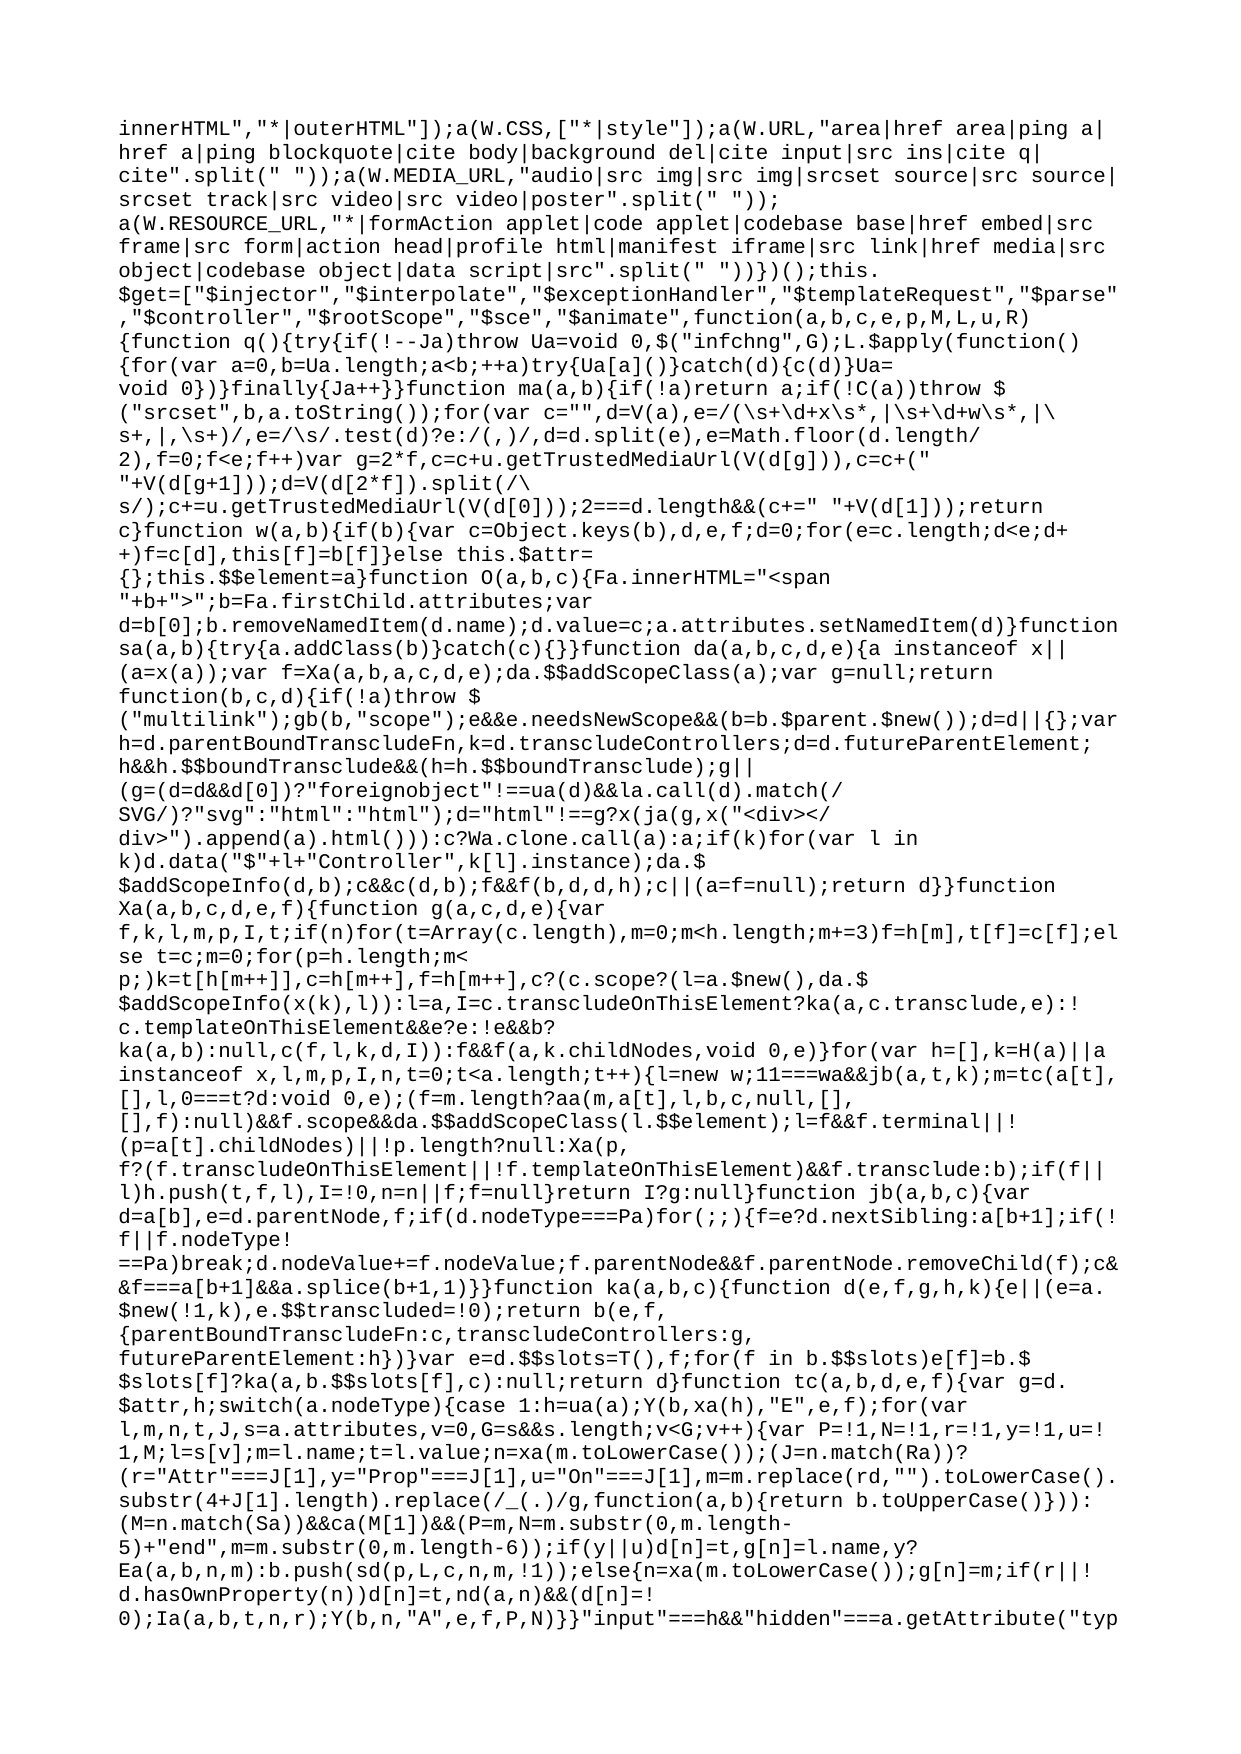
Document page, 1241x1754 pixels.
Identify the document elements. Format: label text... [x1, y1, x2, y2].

text p;)k=t[h[m++]],c=h[m++],f=h[m++],c?(c.scope?(l=a.$new(),da.$$addScopeInfo(x(k),l)):l=a,I=c.transcludeOnThisElement?ka(a,c.transclude,e):!c.templateOnThisElement&&e?e:!e&&b?ka(a,b):null,c(f,l,k,d,I)):f&&f(a,k.childNodes,void 0,e)}for(var h=[],k=H(a)||a instanceof x,l,m,p,I,n,t=0;t<a.length;t++){l=new w;11===wa&&jb(a,t,k);m=tc(a[t],[],l,0===t?d:void 0,e);(f=m.length?aa(m,a[t],l,b,c,null,[],[],f):null)&&f.scope&&da.$$addScopeClass(l.$$element);l=f&&f.terminal||!(p=a[t].childNodes)||!p.length?null:Xa(p, [118, 969, 1122, 1158]
text {};this.$$element=a}function O(a,b,c){Fa.innerHTML="<span "+b+">";b=Fa.firstChild.attributes;var d=b[0];b.removeNamedItem(d.name);d.value=c;a.attributes.setNamedItem(d)}function sa(a,b){try{a.addClass(b)}catch(c){}}function da(a,b,c,d,e){a instanceof x||(a=x(a));var f=Xa(a,b,a,c,d,e);da.$$addScopeClass(a);var g=null;return function(b,c,d){if(!a)throw $("multilink");gb(b,"scope");e&&e.needsNewScope&&(b=b.$parent.$new());d=d||{};var h=d.parentBoundTranscludeFn,k=d.transcludeControllers;d=d.futureParentElement; [118, 567, 1122, 757]
text h&&h.$$boundTransclude&&(h=h.$$boundTransclude);g||(g=(d=d&&d[0])?"foreignobject"!==ua(d)&&la.call(d).match(/SVG/)?"svg":"html":"html");d="html"!==g?x(ja(g,x("<div></div>").append(a).html())):c?Wa.clone.call(a):a;if(k)for(var l in k)d.data("$"+l+"Controller",k[l].instance);da.$$addScopeInfo(d,b);c&&c(d,b);f&&f(b,d,d,h);c||(a=f=null);return d}}function Xa(a,b,c,d,e,f){function g(a,c,d,e){var f,k,l,m,p,I,t;if(n)for(t=Array(c.length),m=0;m<h.length;m+=3)f=h[m],t[f]=c[f];else t=c;m=0;for(p=h.length;m< [118, 757, 1122, 969]
text void 0})}finally{Ja++}}function ma(a,b){if(!a)return a;if(!C(a))throw $("srcset",b,a.toString());for(var c="",d=V(a),e=/(\s+\d+x\s*,|\s+\d+w\s*,|\s+,|,\s+)/,e=/\s/.test(d)?e:/(,)/,d=d.split(e),e=Math.floor(d.length/2),f=0;f<e;f++)var g=2*f,c=c+u.getTrustedMediaUrl(V(d[g])),c=c+(" "+V(d[g+1]));d=V(d[2*f]).split(/\s/);c+=u.getTrustedMediaUrl(V(d[0]));2===d.length&&(c+=" "+V(d[1]));return c}function w(a,b){if(b){var c=Object.keys(b),d,e,f;d=0;for(e=c.length;d<e;d++)f=c[d],this[f]=b[f]}else this.$attr= [118, 378, 1122, 567]
text futureParentElement:h})}var e=d.$$slots=T(),f;for(f in b.$$slots)e[f]=b.$$slots[f]?ka(a,b.$$slots[f],c):null;return d}function tc(a,b,d,e,f){var g=d.$attr,h;switch(a.nodeType){case 1:h=ua(a);Y(b,xa(h),"E",e,f);for(var l,m,n,t,J,s=a.attributes,v=0,G=s&&s.length;v<G;v++){var P=!1,N=!1,r=!1,y=!1,u=!1,M;l=s[v];m=l.name;t=l.value;n=xa(m.toLowerCase());(J=n.match(Ra))?(r="Attr"===J[1],y="Prop"===J[1],u="On"===J[1],m=m.replace(rd,"").toLowerCase().substr(4+J[1].length).replace(/_(.)/g,function(a,b){return b.toUpperCase()})): [118, 1348, 1122, 1513]
text (M=n.match(Sa))&&ca(M[1])&&(P=m,N=m.substr(0,m.length-5)+"end",m=m.substr(0,m.length-6));if(y||u)d[n]=t,g[n]=l.name,y?Ea(a,b,n,m):b.push(sd(p,L,c,n,m,!1));else{n=xa(m.toLowerCase());g[n]=m;if(r||!d.hasOwnProperty(n))d[n]=t,nd(a,n)&&(d[n]=!0);Ia(a,b,t,n,r);Y(b,n,"A",e,f,P,N)}}"input"===h&&"hidden"===a.getAttribute("typ [118, 1513, 1122, 1631]
text a(W.RESOURCE_URL,"*|formAction applet|code applet|codebase base|href embed|src frame|src form|action head|profile html|manifest iframe|src link|href media|src object|codebase object|data script|src".split(" "))})();this.$get=["$injector","$interpolate","$exceptionHandler","$templateRequest","$parse","$controller","$rootScope","$sce","$animate",function(a,b,c,e,p,M,L,u,R){function q(){try{if(!--Ja)throw Ua=void 0,$("infchng",G);L.$apply(function(){for(var a=0,b=Ua.length;a<b;++a)try{Ua[a]()}catch(d){c(d)}Ua= [118, 213, 1122, 378]
text innerHTML","*|outerHTML"]);a(W.CSS,["*|style"]);a(W.URL,"area|href area|ping a|href a|ping blockquote|cite body|background del|cite input|src ins|cite q|cite".split(" "));a(W.MEDIA_URL,"audio|src img|src img|srcset source|src source|srcset track|src video|src video|poster".split(" ")); [118, 118, 1122, 213]
text f?(f.transcludeOnThisElement||!f.templateOnThisElement)&&f.transclude:b);if(f||l)h.push(t,f,l),I=!0,n=n||f;f=null}return I?g:null}function jb(a,b,c){var d=a[b],e=d.parentNode,f;if(d.nodeType===Pa)for(;;){f=e?d.nextSibling:a[b+1];if(!f||f.nodeType!==Pa)break;d.nodeValue+=f.nodeValue;f.parentNode&&f.parentNode.removeChild(f);c&&f===a[b+1]&&a.splice(b+1,1)}}function ka(a,b,c){function d(e,f,g,h,k){e||(e=a.$new(!1,k),e.$$transcluded=!0);return b(e,f,{parentBoundTranscludeFn:c,transcludeControllers:g, [118, 1158, 1122, 1348]
